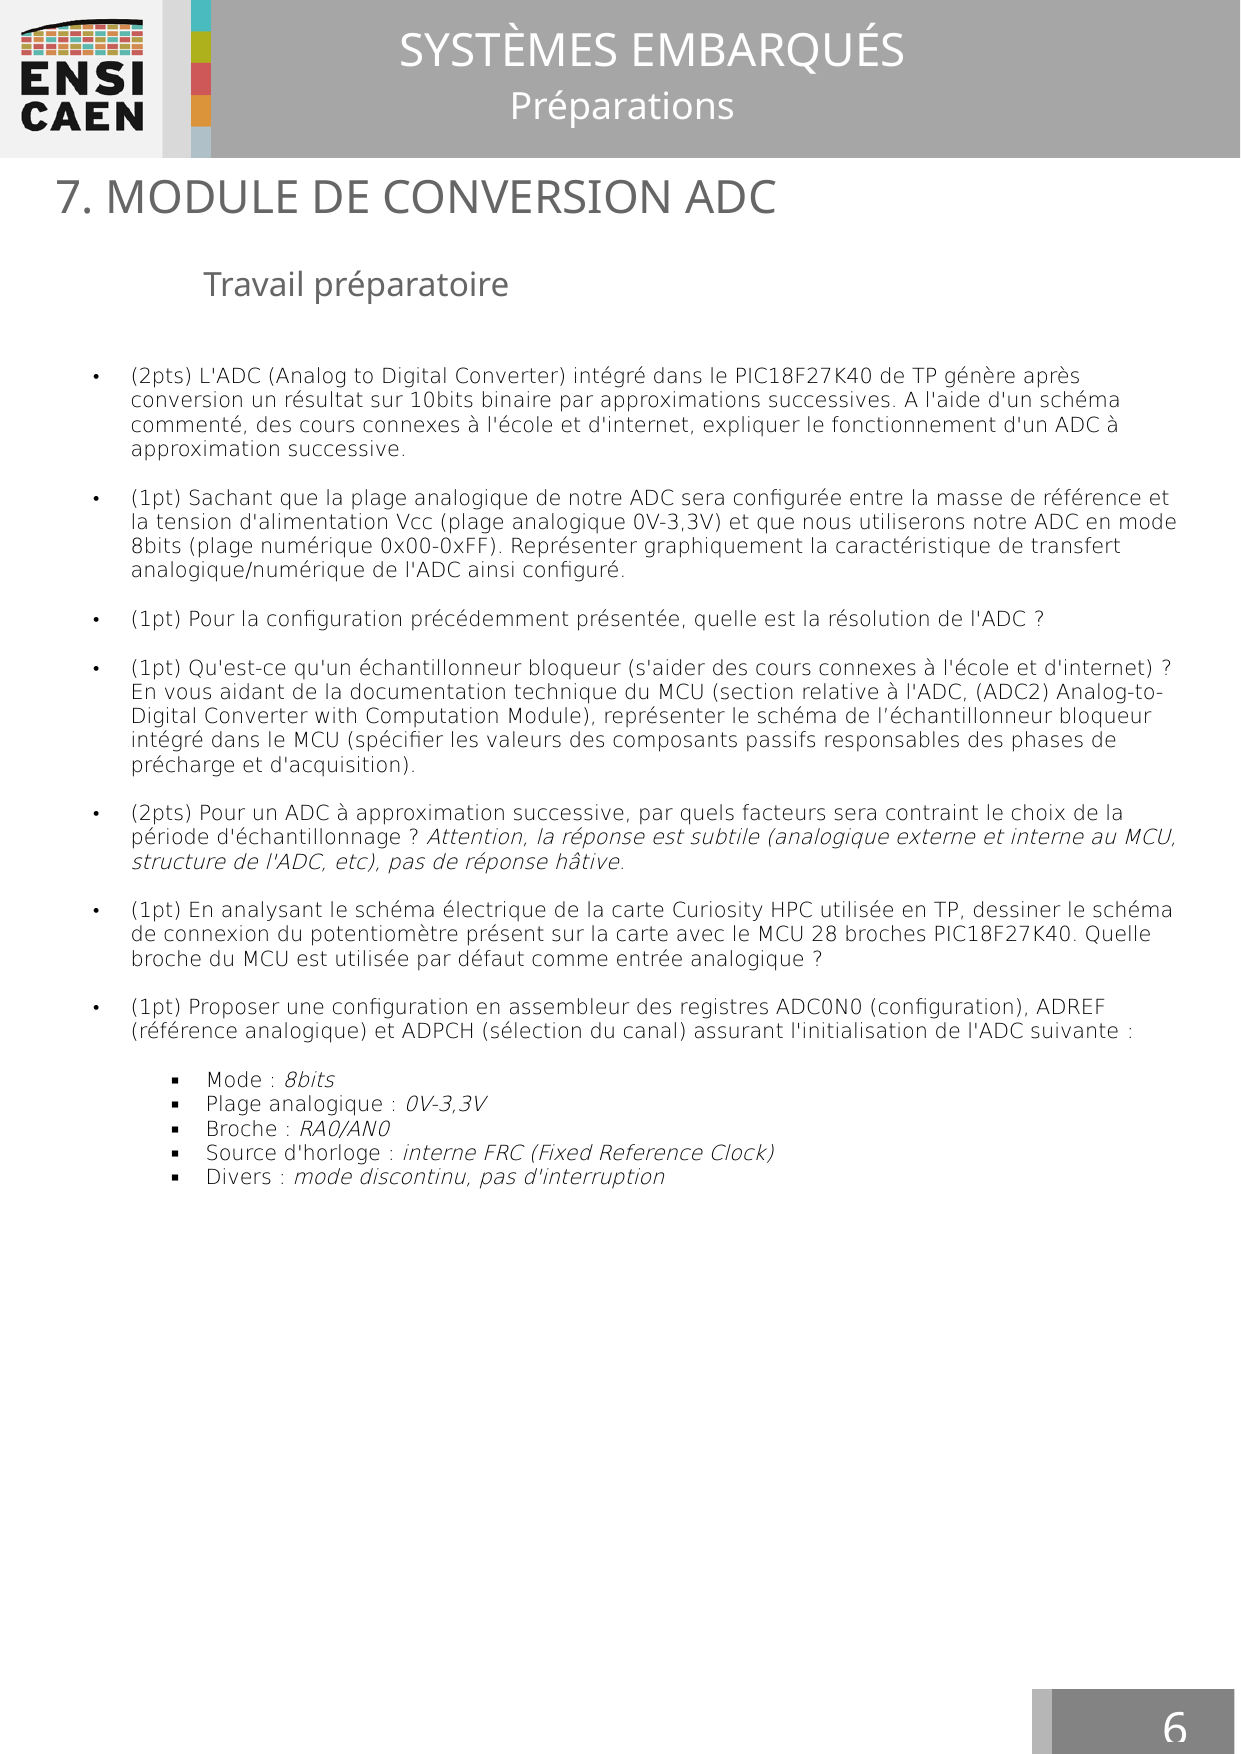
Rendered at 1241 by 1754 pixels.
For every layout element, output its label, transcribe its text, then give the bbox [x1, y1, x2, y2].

list (1pt) Pour la configuration précédemment présentée, quelle est la résolution de l'ADC ? [93, 607, 1189, 631]
list (2pts) L'ADC (Analog to Digital Converter) intégré dans le PIC18F27K40 de TP génère après conversion un résultat sur 10bits binaire par approximations successives. A l'aide d'un schéma commenté, des cours connexes à l'école et d'internet, expliquer le fonctionnement d'un ADC à approximation successive. [93, 364, 1189, 461]
text 7. MODULE DE CONVERSION ADC [55, 164, 1189, 226]
list (1pt) Qu'est-ce qu'un échantillonneur bloqueur (s'aider des cours connexes à l'école et d'internet) ? En vous aidant de la documentation technique du MCU (section relative à l'ADC, (ADC2) Analog-to-Digital Converter with Computation Module), représenter le schéma de l’échantillonneur bloqueur intégré dans le MCU (spécifier les valeurs des composants passifs responsables des phases de précharge et d'acquisition). [93, 656, 1189, 777]
list Source d'horloge : interne FRC (Fixed Reference Clock) [168, 1141, 1189, 1165]
list (1pt) Sachant que la plage analogique de notre ADC sera configurée entre la masse de référence et la tension d'alimentation Vcc (plage analogique 0V-3,3V) et que nous utiliserons notre ADC en mode 8bits (plage numérique 0x00-0xFF). Représenter graphiquement la caractéristique de transfert analogique/numérique de l'ADC ainsi configuré. [93, 486, 1189, 583]
list (1pt) Proposer une configuration en assembleur des registres ADC0N0 (configuration), ADREF (référence analogique) et ADPCH (sélection du canal) assurant l'initialisation de l'ADC suivante : [93, 995, 1189, 1044]
picture [0, 0, 1241, 158]
list Broche : RA0/AN0 [168, 1117, 1189, 1141]
list Plage analogique : 0V-3,3V [168, 1092, 1189, 1117]
list (2pts) Pour un ADC à approximation successive, par quels facteurs sera contraint le choix de la période d'échantillonnage ? Attention, la réponse est subtile (analogique externe et interne au MCU, structure de l'ADC, etc), pas de réponse hâtive. [93, 801, 1189, 874]
list (1pt) En analysant le schéma électrique de la carte Curiosity HPC utilisée en TP, dessiner le schéma de connexion du potentiomètre présent sur la carte avec le MCU 28 broches PIC18F27K40. Quelle broche du MCU est utilisée par défaut comme entrée analogique ? [93, 898, 1189, 971]
text Travail préparatoire [55, 261, 1189, 306]
list Divers : mode discontinu, pas d'interruption [168, 1165, 1189, 1189]
picture [1032, 1689, 1235, 1754]
list Mode : 8bits [168, 1068, 1189, 1092]
